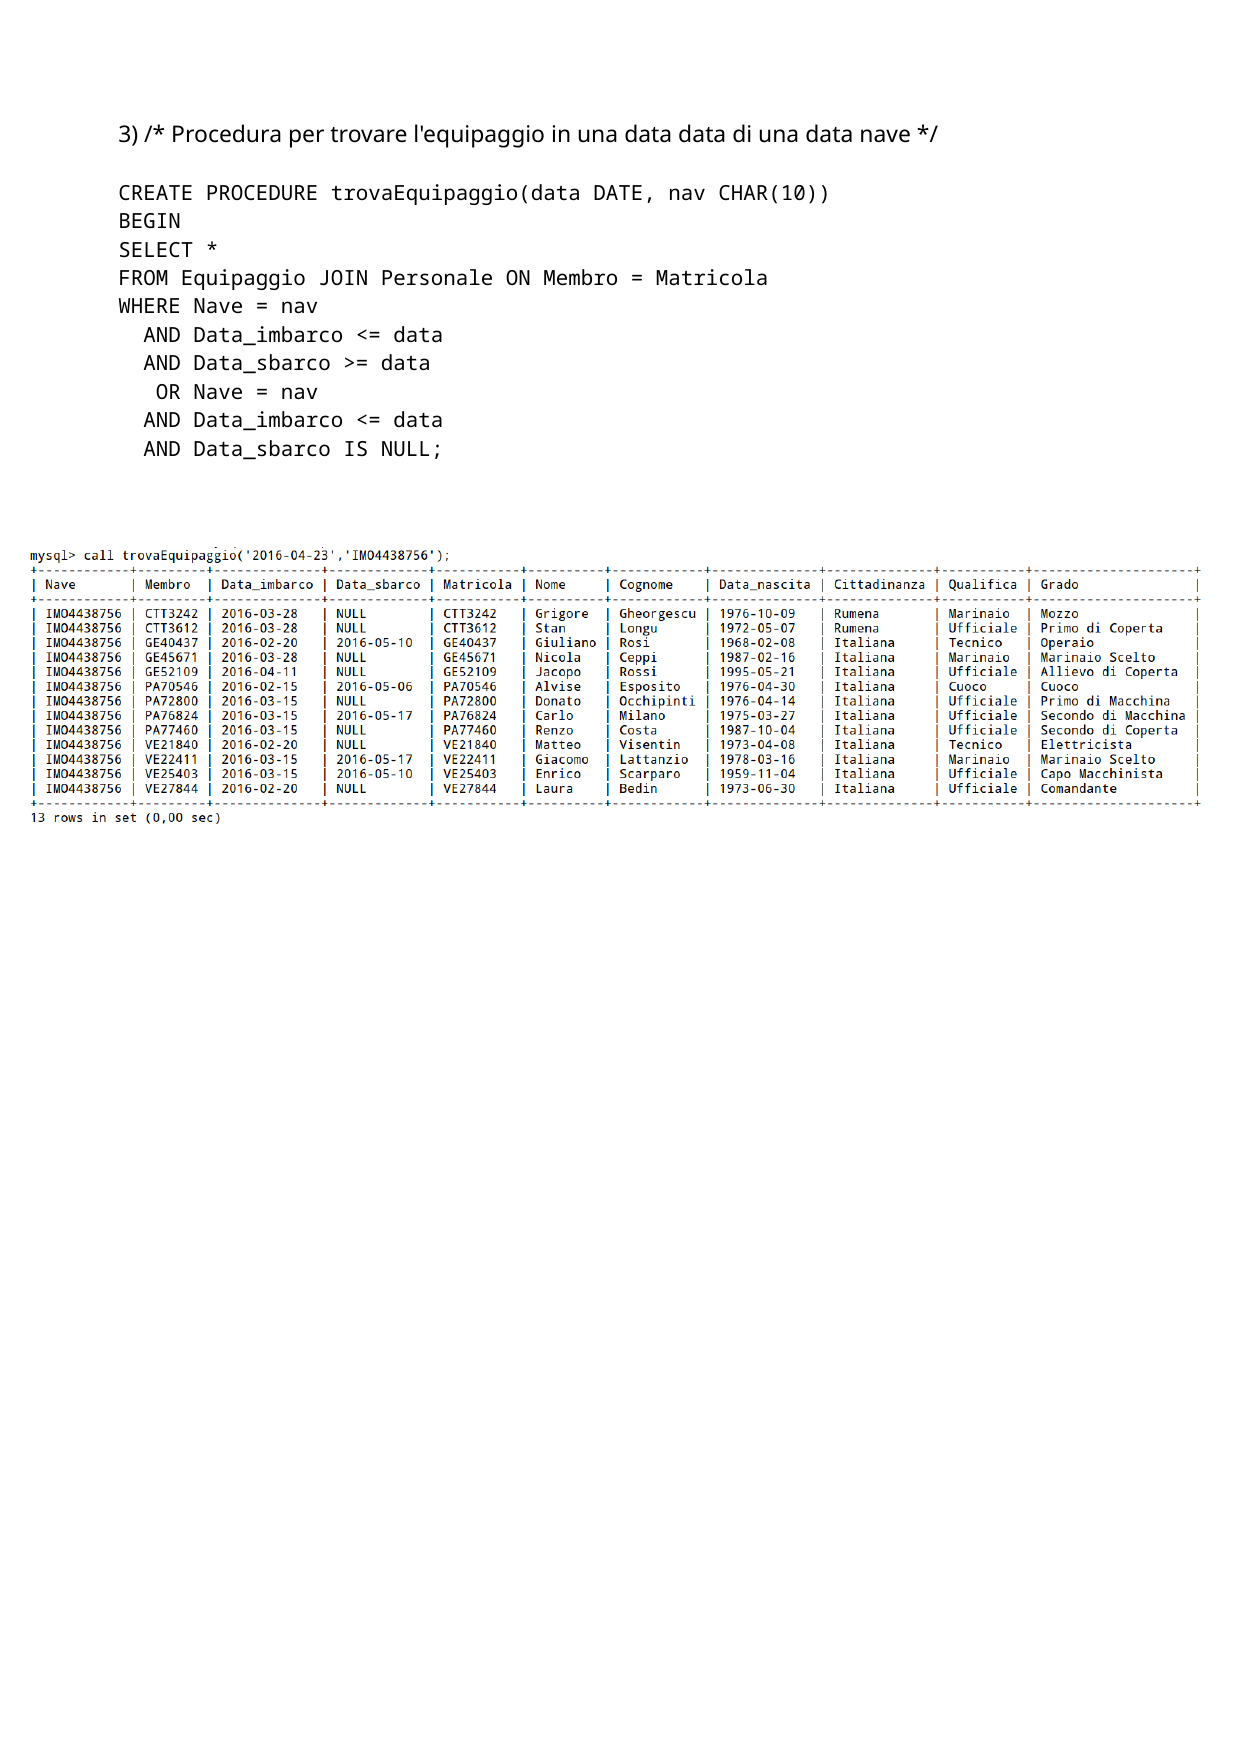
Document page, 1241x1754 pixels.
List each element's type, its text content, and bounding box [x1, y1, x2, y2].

text AND Data_sbarco IS NULL; [118, 434, 1122, 462]
text SELECT * [118, 235, 1122, 263]
text FROM Equipaggio JOIN Personale ON Membro = Matricola [118, 263, 1122, 292]
text WHERE Nave = nav [118, 292, 1122, 320]
text BEGIN [118, 206, 1122, 235]
text AND Data_sbarco >= data [118, 348, 1122, 377]
text OR Nave = nav [118, 377, 1122, 405]
text CREATE PROCEDURE trovaEquipaggio(data DATE, nav CHAR(10)) [118, 178, 1122, 206]
text AND Data_imbarco <= data [118, 405, 1122, 434]
text AND Data_imbarco <= data [118, 320, 1122, 348]
text 3) /* Procedura per trovare l'equipaggio in una data data di una data nave */ [118, 118, 1122, 149]
picture [29, 547, 1211, 827]
